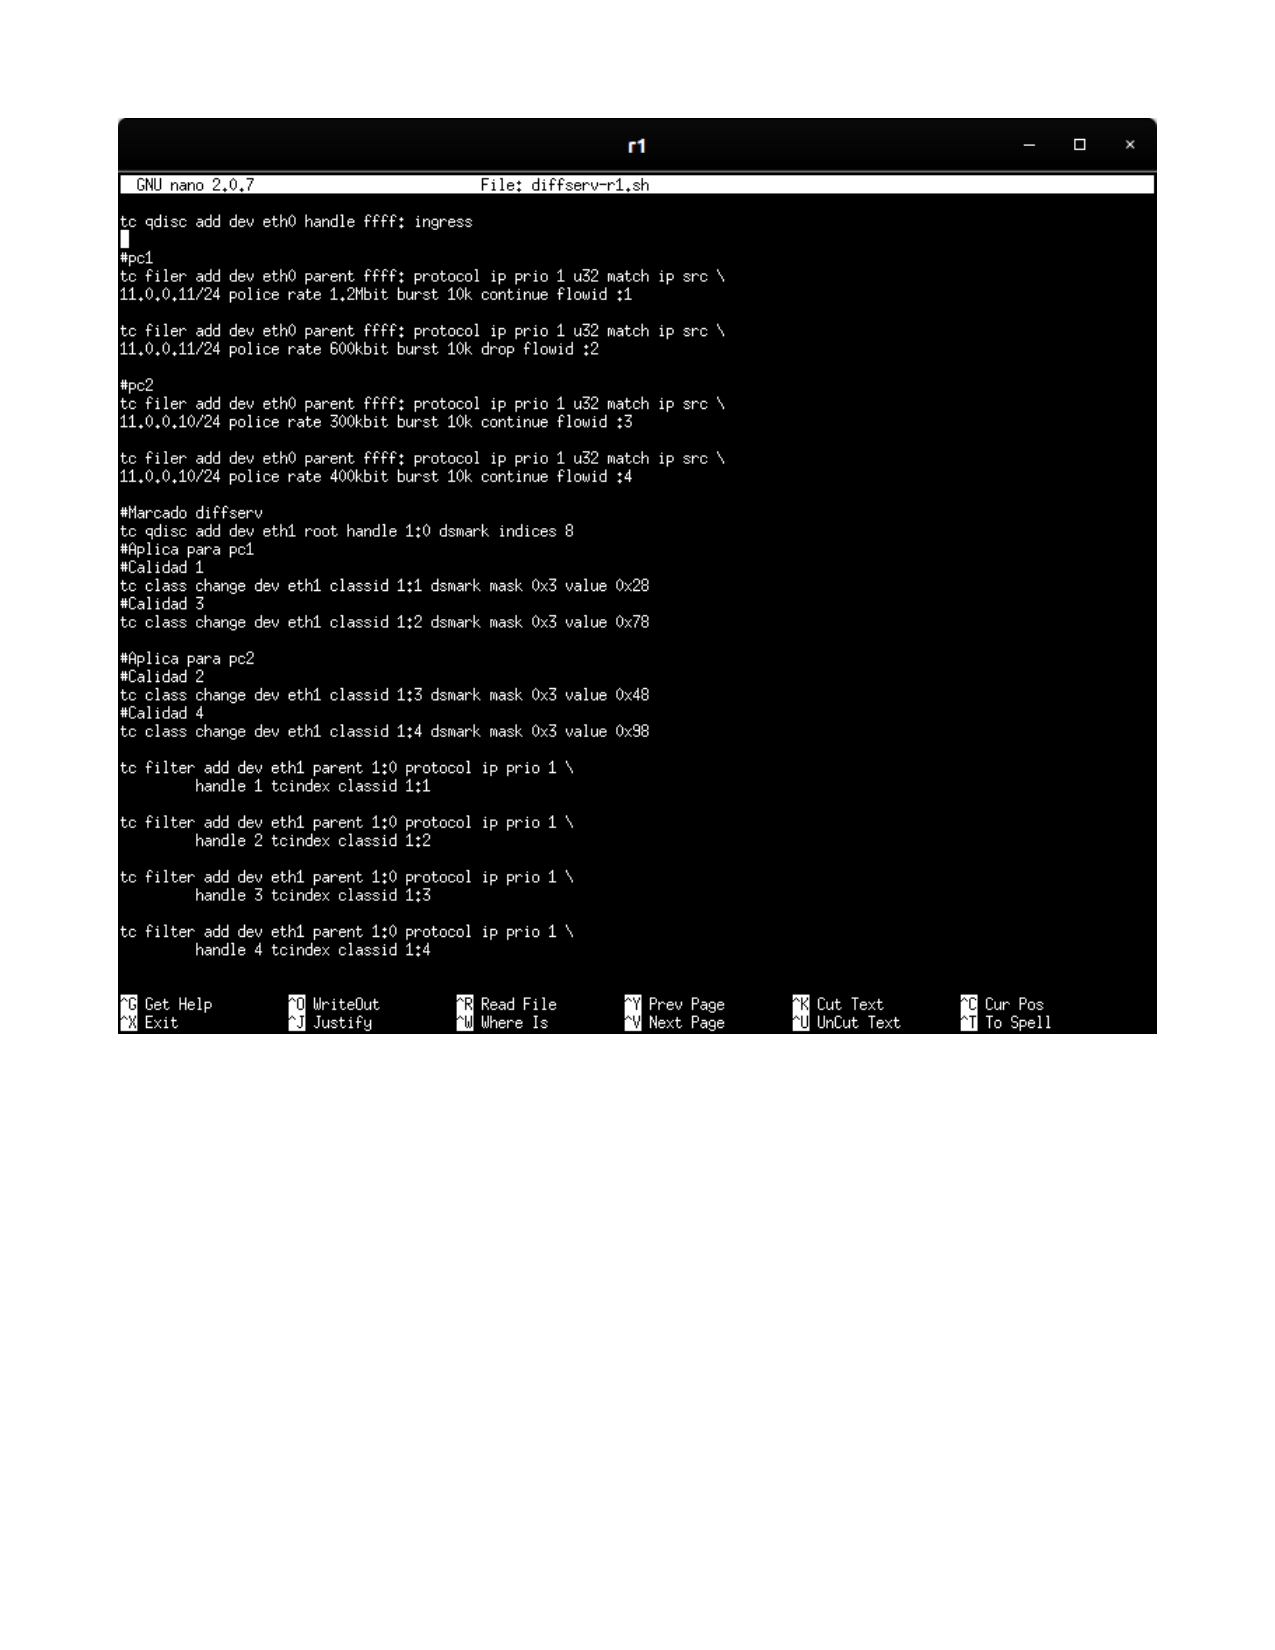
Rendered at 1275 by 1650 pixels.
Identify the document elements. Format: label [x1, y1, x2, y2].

picture [118, 118, 1157, 1034]
